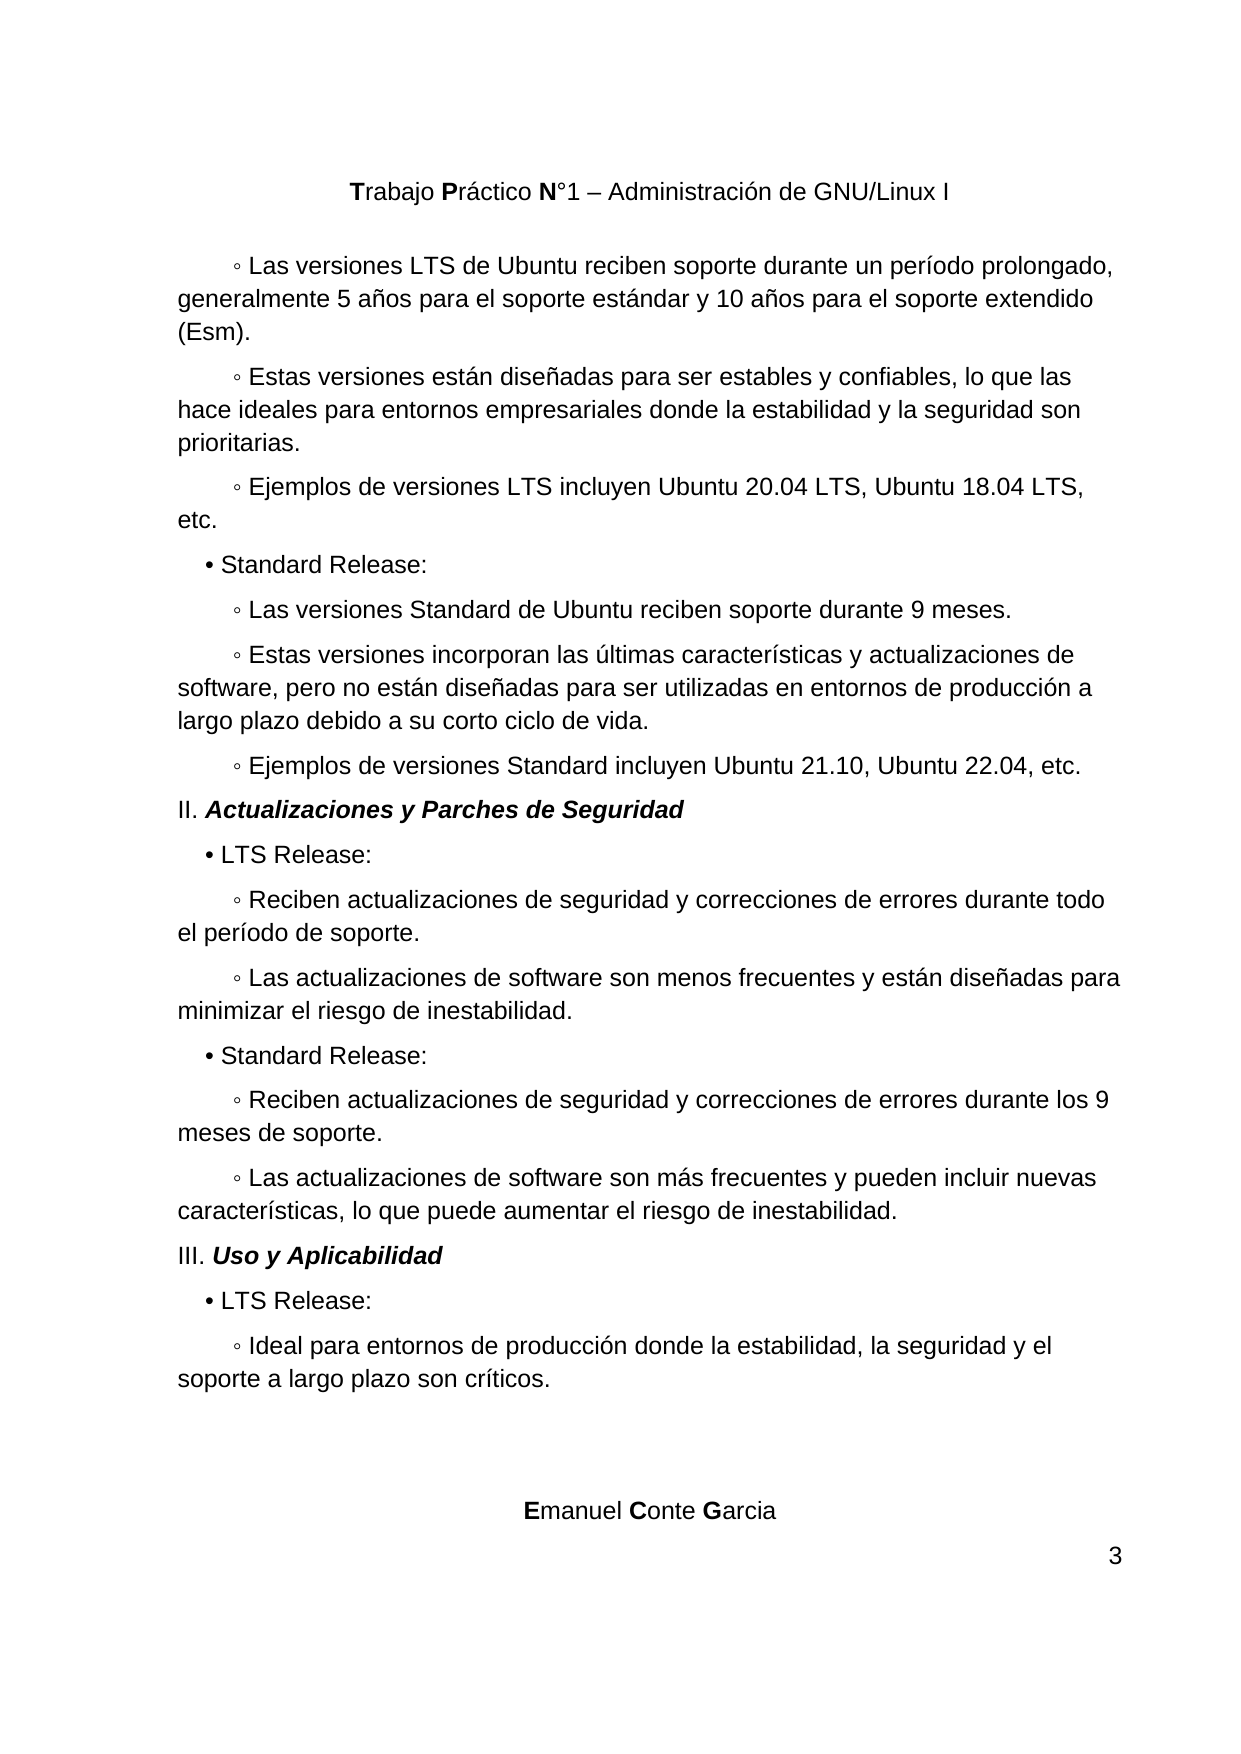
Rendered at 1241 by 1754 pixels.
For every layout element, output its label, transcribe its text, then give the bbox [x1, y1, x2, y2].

text ◦ Reciben actualizaciones de seguridad y correcciones de errores durante todo el período de soporte. [177, 885, 1122, 947]
text • LTS Release: [177, 1286, 1122, 1314]
text ◦ Las versiones LTS de Ubuntu reciben soporte durante un período prolongado, generalmente 5 años para el soporte estándar y 10 años para el soporte extendido (Esm). [177, 251, 1122, 346]
text II. Actualizaciones y Parches de Seguridad [177, 795, 1122, 824]
text ◦ Estas versiones incorporan las últimas características y actualizaciones de software, pero no están diseñadas para ser utilizadas en entornos de producción a largo plazo debido a su corto ciclo de vida. [177, 640, 1122, 734]
text ◦ Las actualizaciones de software son menos frecuentes y están diseñadas para minimizar el riesgo de inestabilidad. [177, 963, 1122, 1024]
text • Standard Release: [177, 550, 1122, 579]
text • LTS Release: [177, 840, 1122, 869]
text ◦ Ejemplos de versiones LTS incluyen Ubuntu 20.04 LTS, Ubuntu 18.04 LTS, etc. [177, 472, 1122, 534]
text ◦ Estas versiones están diseñadas para ser estables y confiables, lo que las hace ideales para entornos empresariales donde la estabilidad y la seguridad son prioritarias. [177, 362, 1122, 456]
text ◦ Las versiones Standard de Ubuntu reciben soporte durante 9 meses. [177, 595, 1122, 624]
text ◦ Ejemplos de versiones Standard incluyen Ubuntu 21.10, Ubuntu 22.04, etc. [177, 751, 1122, 779]
text III. Uso y Aplicabilidad [177, 1241, 1122, 1270]
text ◦ Ideal para entornos de producción donde la estabilidad, la seguridad y el soporte a largo plazo son críticos. [177, 1331, 1122, 1392]
text ◦ Reciben actualizaciones de seguridad y correcciones de errores durante los 9 meses de soporte. [177, 1085, 1122, 1147]
text ◦ Las actualizaciones de software son más frecuentes y pueden incluir nuevas características, lo que puede aumentar el riesgo de inestabilidad. [177, 1163, 1122, 1225]
text • Standard Release: [177, 1041, 1122, 1069]
